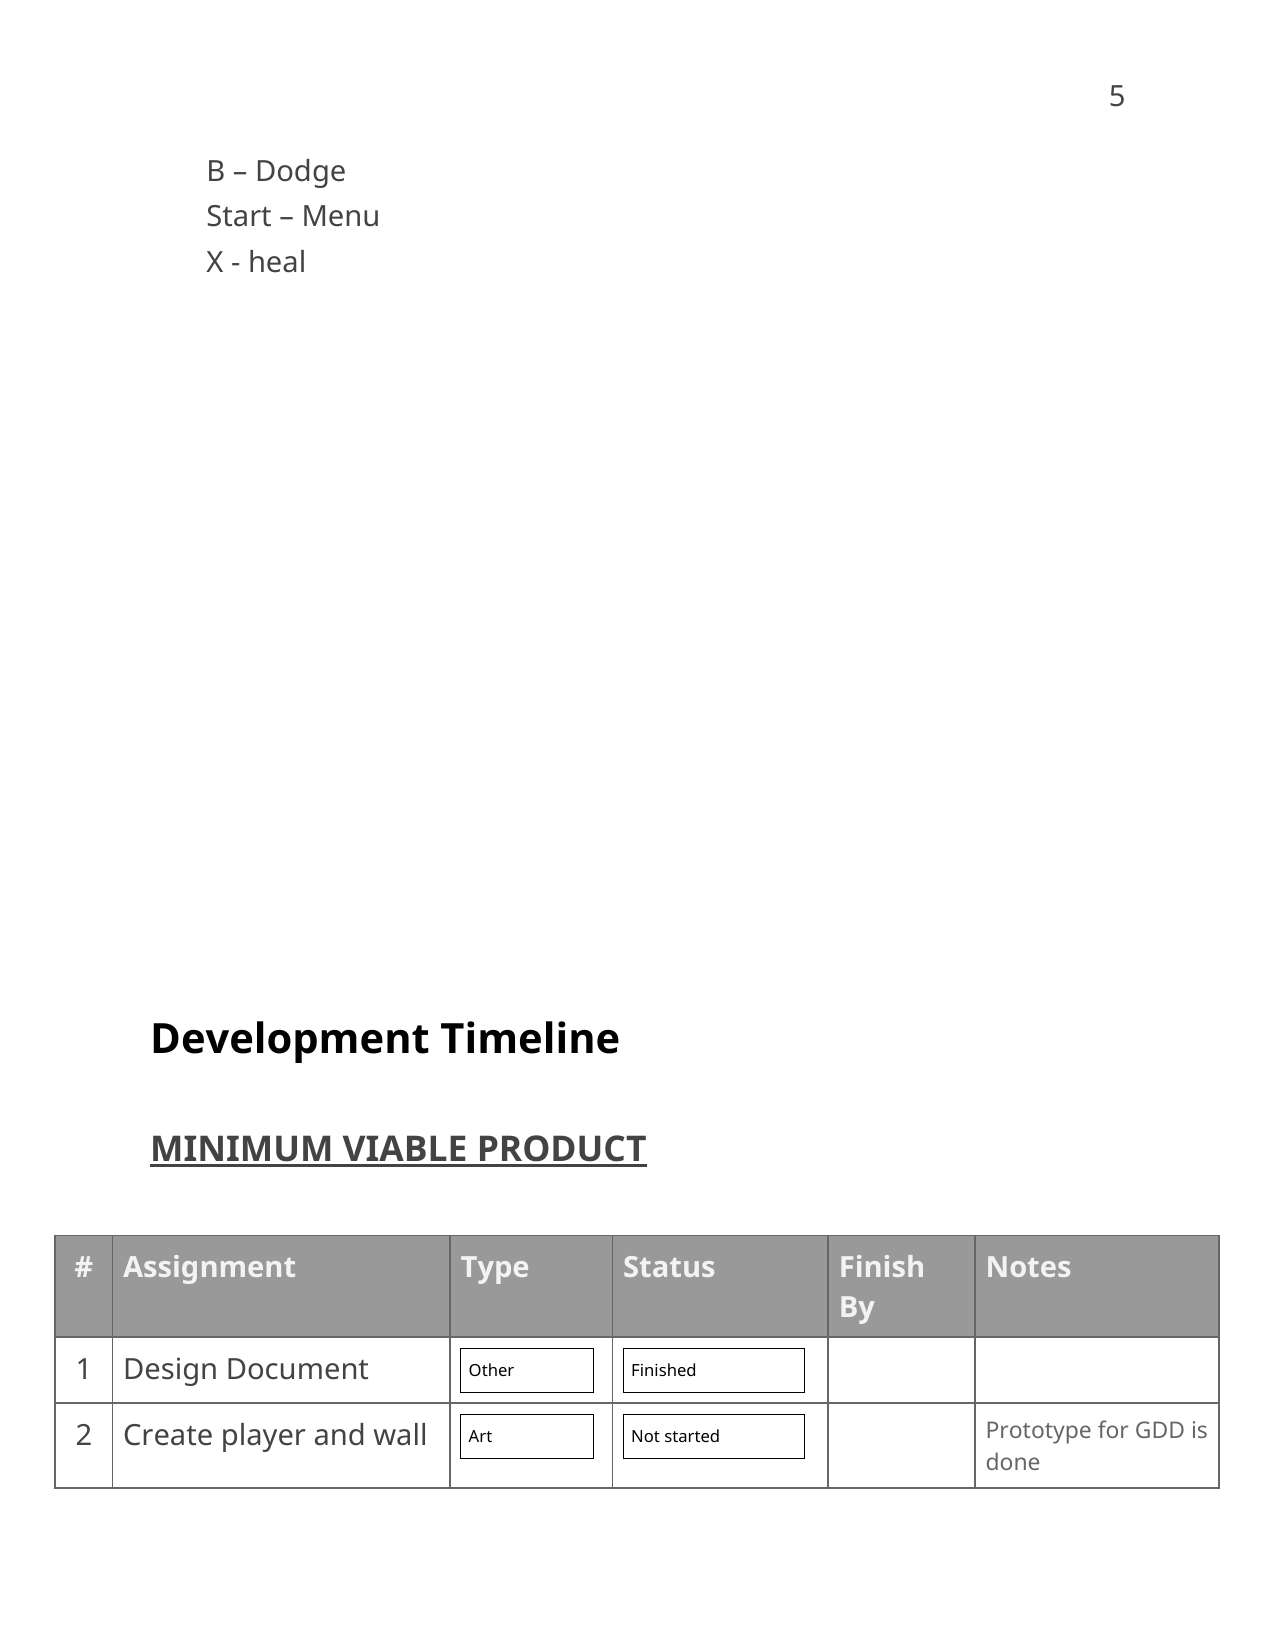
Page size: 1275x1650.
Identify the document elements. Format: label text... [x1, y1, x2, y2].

table_cell [976, 1338, 1218, 1402]
table_cell [451, 1338, 612, 1402]
table_cell [613, 1338, 827, 1402]
table_header Type [451, 1236, 612, 1336]
table_cell [451, 1404, 612, 1487]
text B – Dodge [206, 150, 1125, 190]
table_header # [56, 1236, 112, 1336]
table_cell [613, 1404, 827, 1487]
table_cell Create player and wall [113, 1404, 449, 1487]
table_cell [829, 1404, 974, 1487]
text X - heal [206, 241, 1125, 281]
table_cell [829, 1338, 974, 1402]
table_header Finish By [829, 1236, 974, 1336]
table_header Status [613, 1236, 827, 1336]
table_cell Design Document [113, 1338, 449, 1402]
text MINIMUM VIABLE PRODUCT [150, 1124, 1125, 1172]
table_cell Prototype for GDD is done [976, 1404, 1218, 1487]
table_header Notes [976, 1236, 1218, 1336]
text Start – Menu [206, 196, 1125, 235]
table_header Assignment [113, 1236, 449, 1336]
subtitle Development Timeline [150, 1009, 1125, 1066]
table_cell 1 [56, 1338, 112, 1402]
table_cell 2 [56, 1404, 112, 1487]
